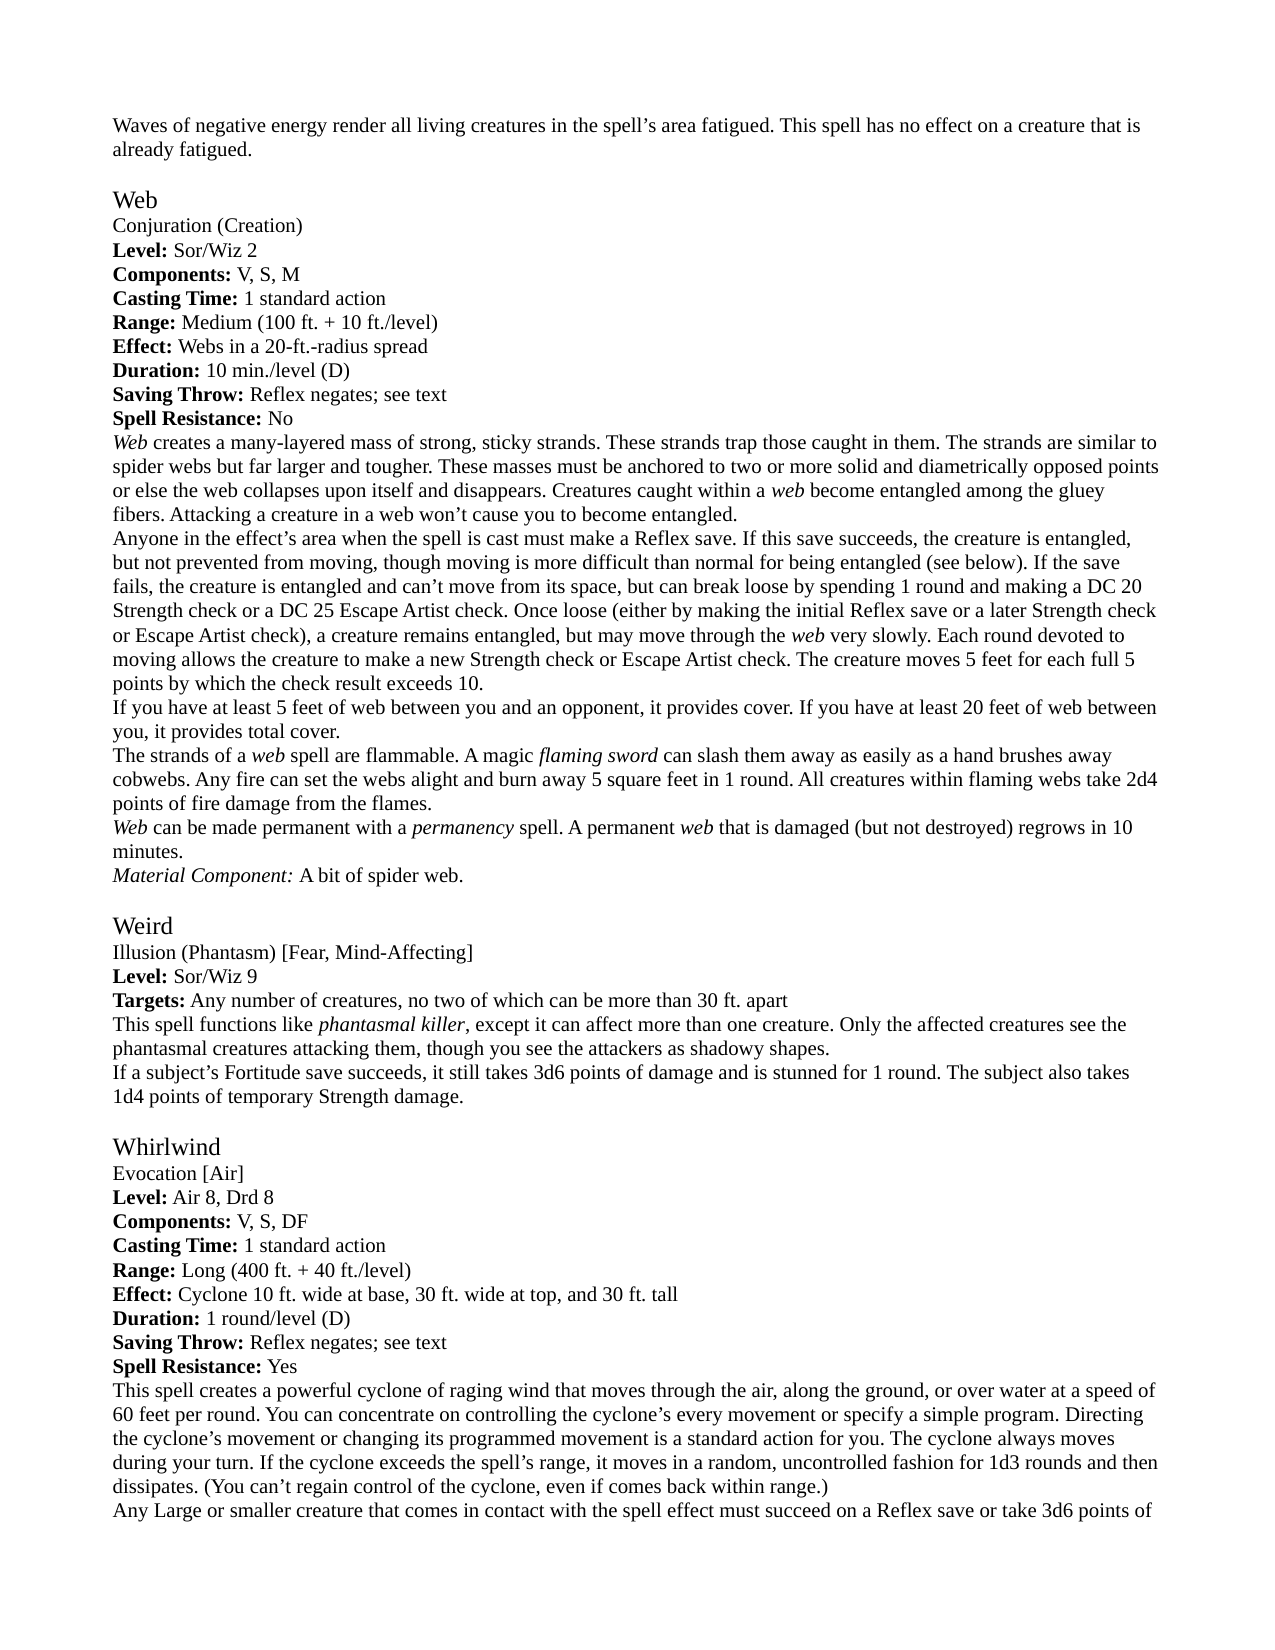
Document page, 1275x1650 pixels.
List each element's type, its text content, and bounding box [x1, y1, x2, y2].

text Targets: Any number of creatures, no two of which can be more than 30 ft. apart [112, 988, 1162, 1012]
text Saving Throw: Reflex negates; see text [112, 1330, 1162, 1354]
text Range: Medium (100 ft. + 10 ft./level) [112, 310, 1162, 334]
text This spell functions like phantasmal killer, except it can affect more than one creature. Only the affected creatures see the phantasmal creatures attacking them, though you see the attackers as shadowy shapes. [112, 1012, 1162, 1060]
text Effect: Cyclone 10 ft. wide at base, 30 ft. wide at top, and 30 ft. tall [112, 1282, 1162, 1306]
text Saving Throw: Reflex negates; see text [112, 382, 1162, 406]
text If a subject’s Fortitude save succeeds, it still takes 3d6 points of damage and is stunned for 1 round. The subject also takes 1d4 points of temporary Strength damage. [112, 1060, 1162, 1108]
text Any Large or smaller creature that comes in contact with the spell effect must succeed on a Reflex save or take 3d6 points of [112, 1498, 1162, 1522]
text Spell Resistance: Yes [112, 1354, 1162, 1378]
text Range: Long (400 ft. + 40 ft./level) [112, 1257, 1162, 1282]
text Level: Sor/Wiz 9 [112, 964, 1162, 988]
text Level: Sor/Wiz 2 [112, 237, 1162, 262]
text Illusion (Phantasm) [Fear, Mind-Affecting] [112, 940, 1162, 964]
text Weird [112, 911, 1162, 940]
text Effect: Webs in a 20-ft.-radius spread [112, 334, 1162, 358]
text Casting Time: 1 standard action [112, 1233, 1162, 1257]
text Casting Time: 1 standard action [112, 286, 1162, 310]
text Components: V, S, M [112, 262, 1162, 286]
text Web creates a many-layered mass of strong, sticky strands. These strands trap those caught in them. The strands are similar to spider webs but far larger and tougher. These masses must be anchored to two or more solid and diametrically opposed points or else the web collapses upon itself and disappears. Creatures caught within a web become entangled among the gluey fibers. Attacking a creature in a web won’t cause you to become entangled. [112, 430, 1162, 526]
text Evocation [Air] [112, 1161, 1162, 1185]
text Material Component: A bit of spider web. [112, 863, 1162, 887]
text Level: Air 8, Drd 8 [112, 1185, 1162, 1209]
text Spell Resistance: No [112, 406, 1162, 430]
text Web can be made permanent with a permanency spell. A permanent web that is damaged (but not destroyed) regrows in 10 minutes. [112, 815, 1162, 863]
text The strands of a web spell are flammable. A magic flaming sword can slash them away as easily as a hand brushes away cobwebs. Any fire can set the webs alight and burn away 5 square feet in 1 round. All creatures within flaming webs take 2d4 points of fire damage from the flames. [112, 743, 1162, 815]
text If you have at least 5 feet of web between you and an opponent, it provides cover. If you have at least 20 feet of web between you, it provides total cover. [112, 695, 1162, 743]
text Duration: 10 min./level (D) [112, 358, 1162, 382]
text This spell creates a powerful cyclone of raging wind that moves through the air, along the ground, or over water at a speed of 60 feet per round. You can concentrate on controlling the cyclone’s every movement or specify a simple program. Directing the cyclone’s movement or changing its programmed movement is a standard action for you. The cyclone always moves during your turn. If the cyclone exceeds the spell’s range, it moves in a random, uncontrolled fashion for 1d3 rounds and then dissipates. (You can’t regain control of the cyclone, even if comes back within range.) [112, 1378, 1162, 1498]
text Components: V, S, DF [112, 1209, 1162, 1233]
text Duration: 1 round/level (D) [112, 1306, 1162, 1330]
text Anyone in the effect’s area when the spell is cast must make a Reflex save. If this save succeeds, the creature is entangled, but not prevented from moving, though moving is more difficult than normal for being entangled (see below). If the save fails, the creature is entangled and can’t move from its space, but can break loose by spending 1 round and making a DC 20 Strength check or a DC 25 Escape Artist check. Once loose (either by making the initial Reflex save or a later Strength check or Escape Artist check), a creature remains entangled, but may move through the web very slowly. Each round devoted to moving allows the creature to make a new Strength check or Escape Artist check. The creature moves 5 feet for each full 5 points by which the check result exceeds 10. [112, 526, 1162, 695]
text Web [112, 185, 1162, 213]
text Conjuration (Creation) [112, 213, 1162, 237]
text Waves of negative energy render all living creatures in the spell’s area fatigued. This spell has no effect on a creature that is already fatigued. [112, 112, 1162, 161]
text Whirlwind [112, 1132, 1162, 1161]
